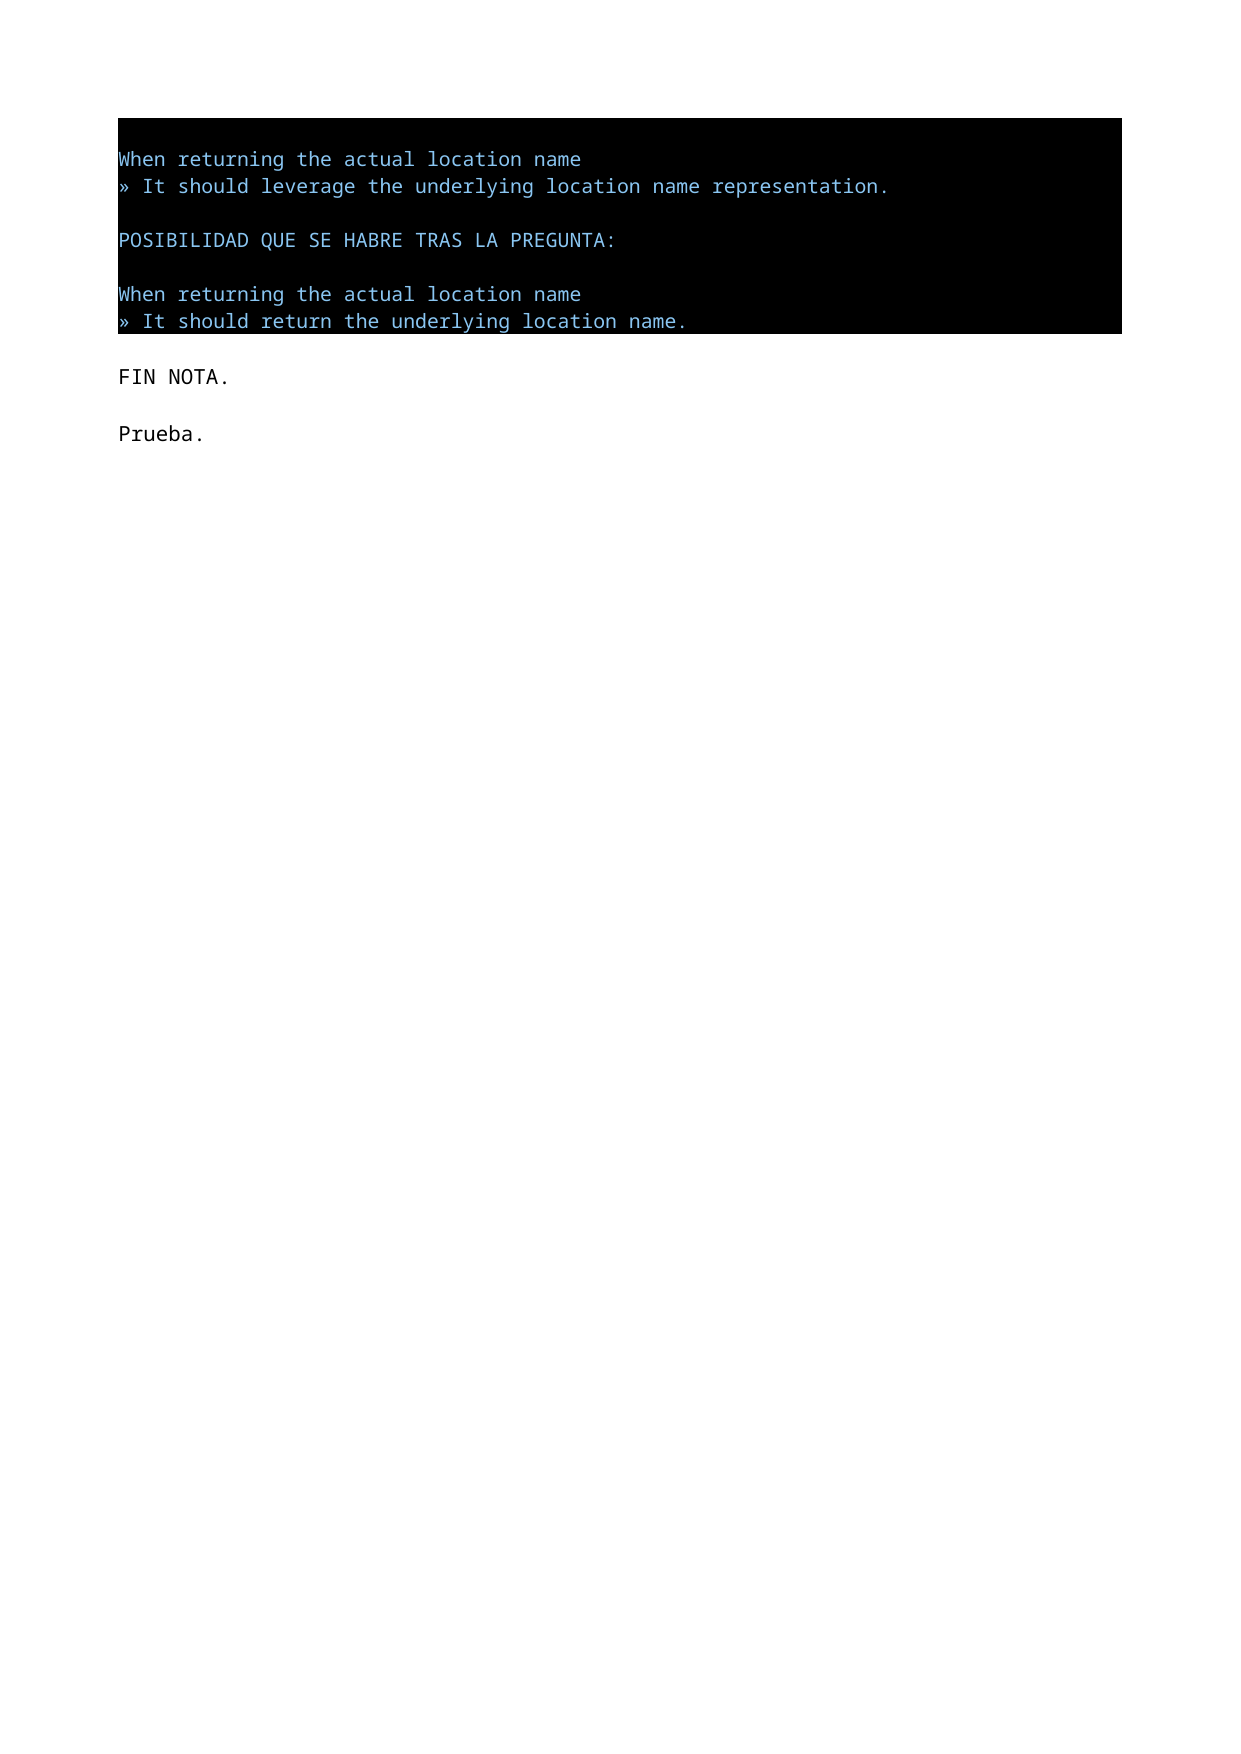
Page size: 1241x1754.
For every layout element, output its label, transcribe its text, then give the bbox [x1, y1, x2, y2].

text When returning the actual location name [118, 145, 1122, 172]
text » It should leverage the underlying location name representation. [118, 172, 1122, 199]
text FIN NOTA. [118, 362, 1122, 391]
text Prueba. [118, 419, 1122, 448]
text POSIBILIDAD QUE SE HABRE TRAS LA PREGUNTA: [118, 226, 1122, 253]
text When returning the actual location name [118, 280, 1122, 307]
text » It should return the underlying location name. [118, 307, 1122, 334]
